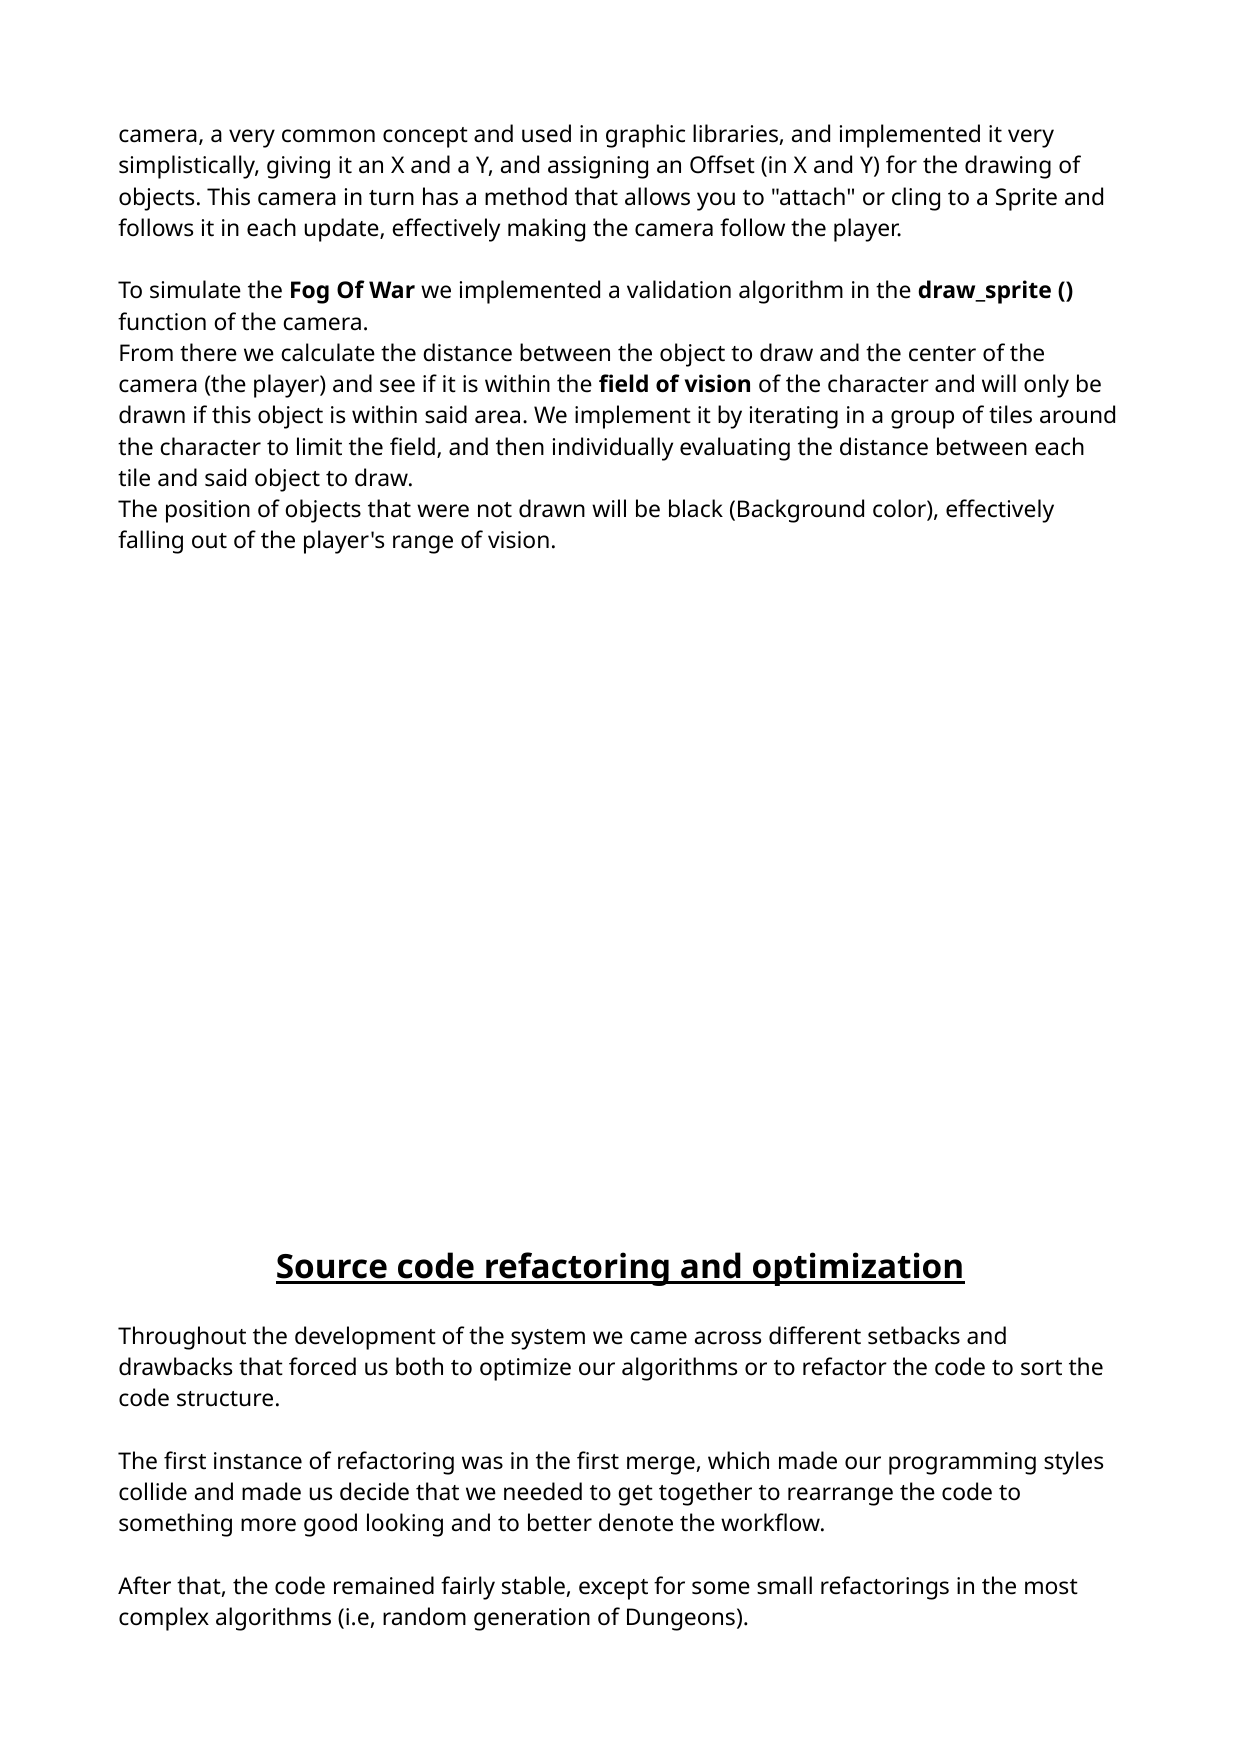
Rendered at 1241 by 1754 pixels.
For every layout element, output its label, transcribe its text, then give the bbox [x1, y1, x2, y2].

text The first instance of refactoring was in the first merge, which made our programming styles collide and made us decide that we needed to get together to rearrange the code to something more good looking and to better denote the workflow. [118, 1445, 1122, 1538]
text The position of objects that were not drawn will be black (Background color), effectively falling out of the player's range of vision. [118, 493, 1122, 556]
text From there we calculate the distance between the object to draw and the center of the camera (the player) and see if it is within the field of vision of the character and will only be drawn if this object is within said area. We implement it by iterating in a group of tiles around the character to limit the field, and then individually evaluating the distance between each tile and said object to draw. [118, 337, 1122, 493]
text To simulate the Fog Of War we implemented a validation algorithm in the draw_sprite () function of the camera. [118, 274, 1122, 337]
text camera, a very common concept and used in graphic libraries, and implemented it very simplistically, giving it an X and a Y, and assigning an Offset (in X and Y) for the drawing of objects. This camera in turn has a method that allows you to "attach" or cling to a Sprite and follows it in each update, effectively making the camera follow the player. [118, 118, 1122, 243]
text After that, the code remained fairly stable, except for some small refactorings in the most complex algorithms (i.e, random generation of Dungeons). [118, 1570, 1122, 1632]
text Throughout the development of the system we came across different setbacks and drawbacks that forced us both to optimize our algorithms or to refactor the code to sort the code structure. [118, 1320, 1122, 1413]
text Source code refactoring and optimization [118, 1243, 1122, 1288]
